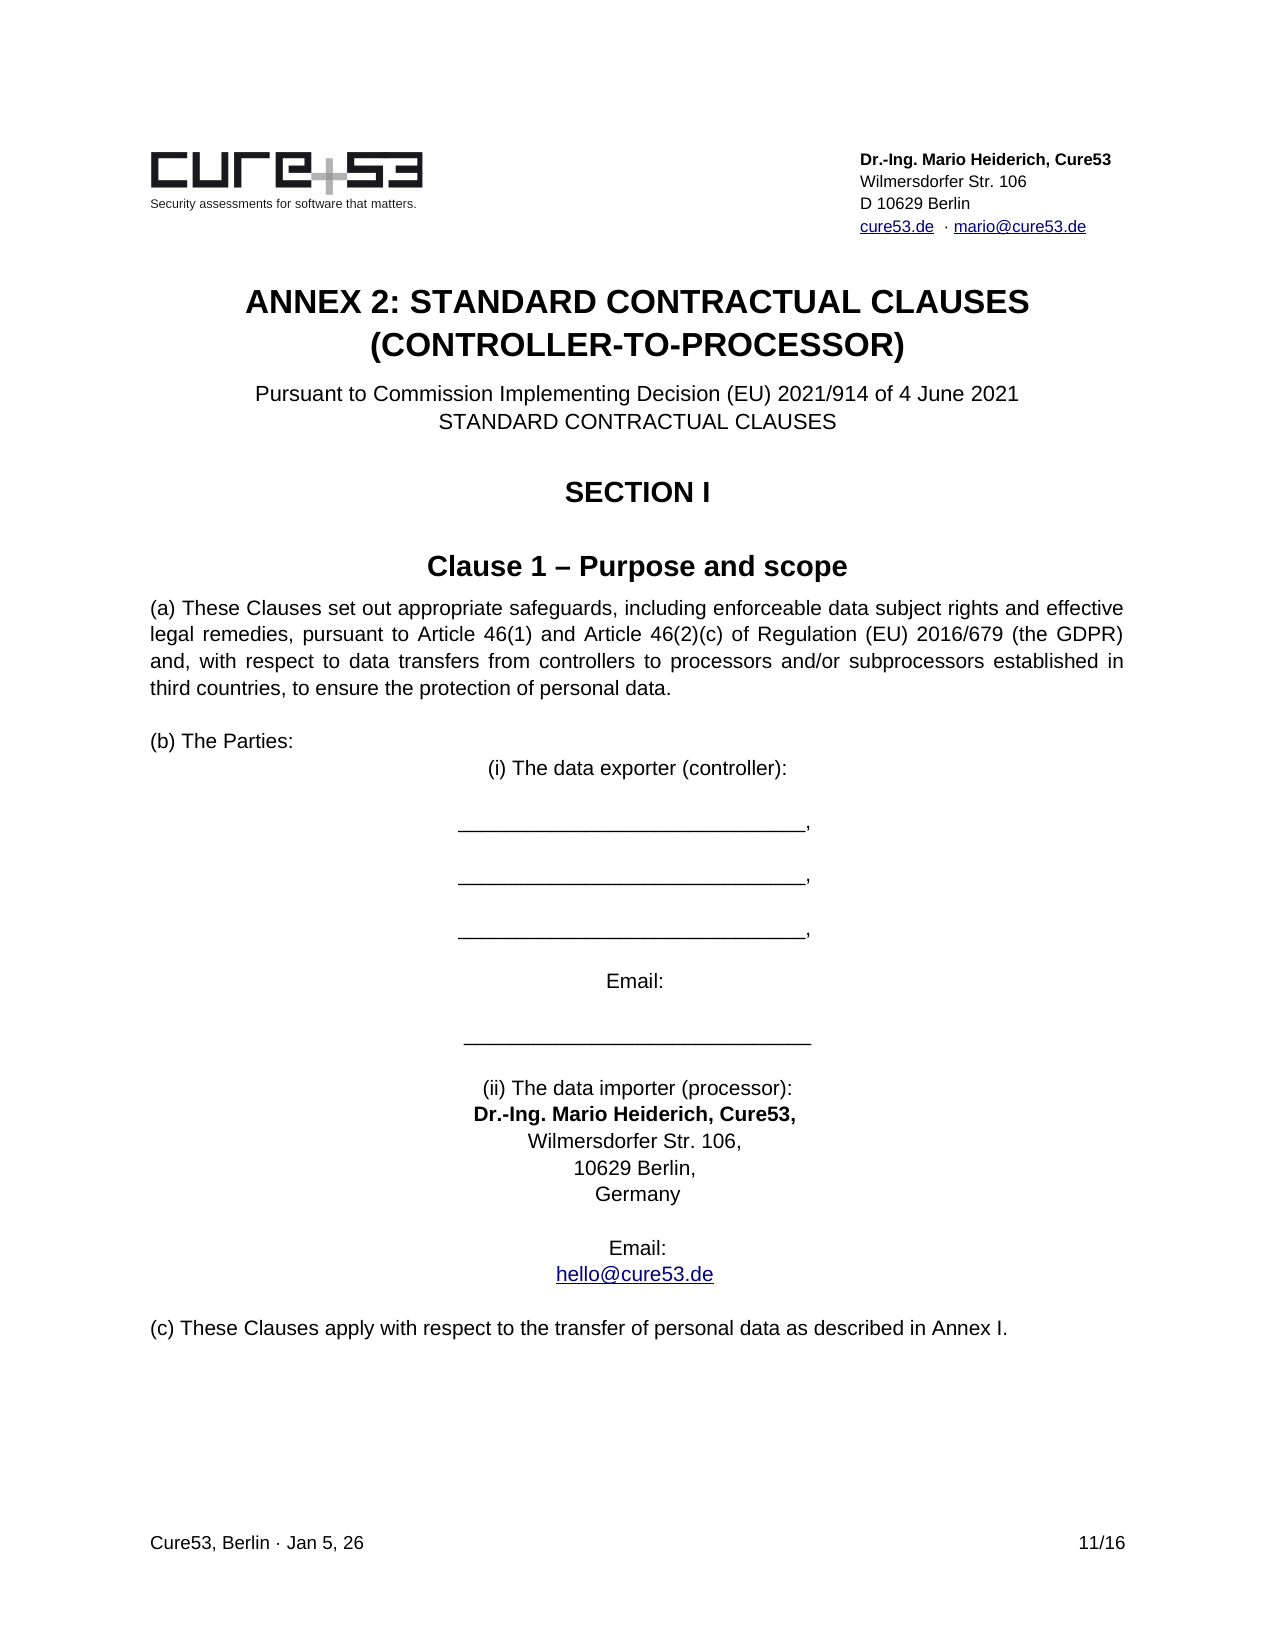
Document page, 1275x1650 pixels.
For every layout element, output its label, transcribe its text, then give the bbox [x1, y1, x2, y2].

picture [150, 151, 423, 212]
text ______________________________, [150, 863, 1125, 886]
text Email: [150, 1236, 1125, 1259]
text (b) The Parties: [150, 729, 1125, 753]
text Germany [150, 1183, 1125, 1206]
text ______________________________ [150, 1023, 1125, 1046]
text (a) These Clauses set out appropriate safeguards, including enforceable data subject rights and effective legal remedies, pursuant to Article 46(1) and Article 46(2)(c) of Regulation (EU) 2016/679 (the GDPR) and, with respect to data transfers from controllers to processors and/or subprocessors established in third countries, to ensure the protection of personal data. [150, 596, 1125, 699]
text (ii) The data importer (processor): [150, 1076, 1125, 1099]
text hello@cure53.de [150, 1263, 1125, 1286]
text Email: [150, 969, 1125, 993]
subtitle ANNEX 2: STANDARD CONTRACTUAL CLAUSES (CONTROLLER-TO-PROCESSOR) [150, 284, 1125, 364]
text ______________________________, [150, 916, 1125, 939]
text (i) The data exporter (controller): [150, 756, 1125, 779]
text Dr.-Ing. Mario Heiderich, Cure53, Wilmersdorfer Str. 106, 10629 Berlin, [150, 1103, 1125, 1179]
text ______________________________, [150, 809, 1125, 833]
subtitle SECTION I [150, 476, 1125, 508]
text STANDARD CONTRACTUAL CLAUSES [150, 410, 1125, 434]
text (c) These Clauses apply with respect to the transfer of personal data as described in Annex I. [150, 1316, 1125, 1339]
text Pursuant to Commission Implementing Decision (EU) 2021/914 of 4 June 2021 [150, 382, 1125, 406]
subtitle Clause 1 – Purpose and scope [150, 550, 1125, 583]
